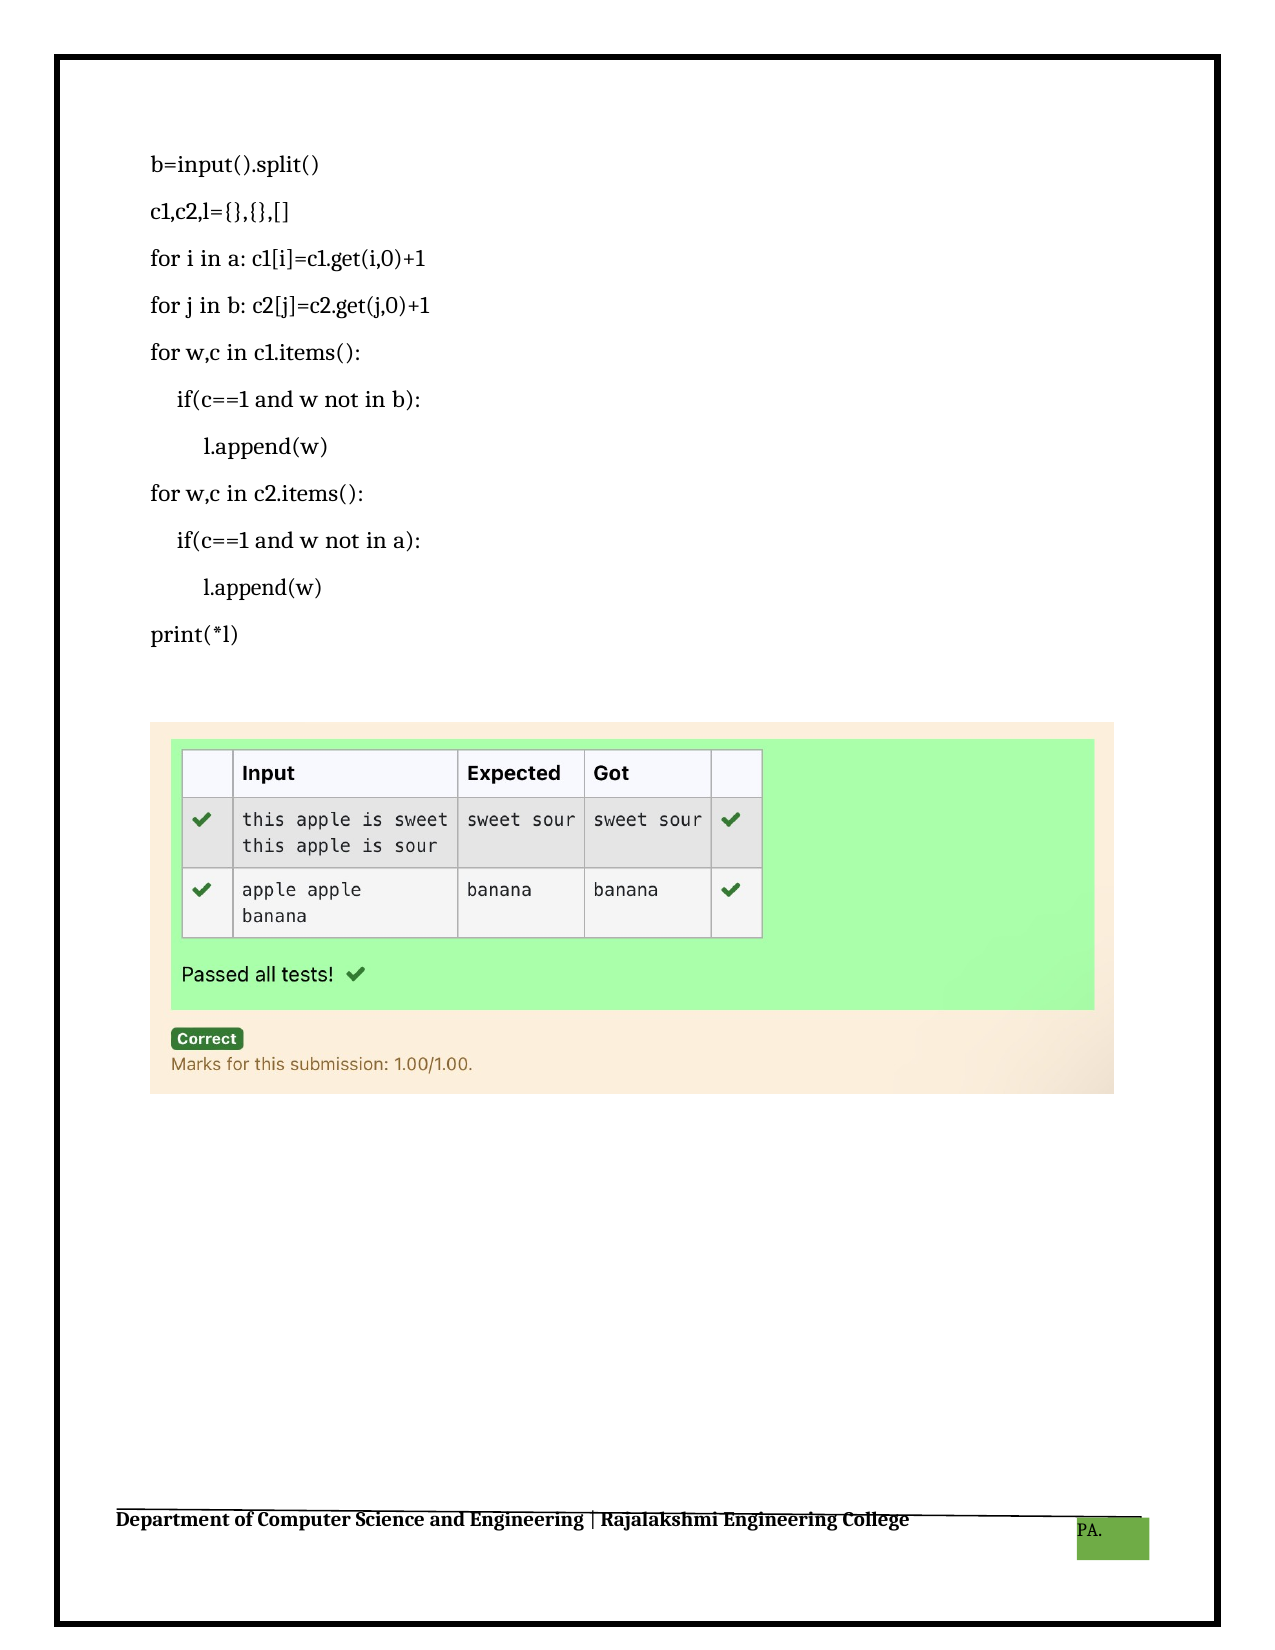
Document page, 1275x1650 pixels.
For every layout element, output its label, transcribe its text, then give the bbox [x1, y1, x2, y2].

text for i in a: c1[i]=c1.get(i,0)+1 [150, 245, 433, 272]
text for j in b: c2[j]=c2.get(j,0)+1 [150, 292, 433, 319]
text for w,c in c1.items(): if(c==1 and w not in b): [150, 339, 433, 413]
text for w,c in c2.items(): if(c==1 and w not in a): [150, 480, 433, 554]
text l.append(w) [203, 433, 1137, 460]
text l.append(w) print(*l) [150, 574, 413, 648]
text b=input().split() c1,c2,l={},{},[] [150, 151, 326, 225]
picture [150, 722, 1114, 1094]
